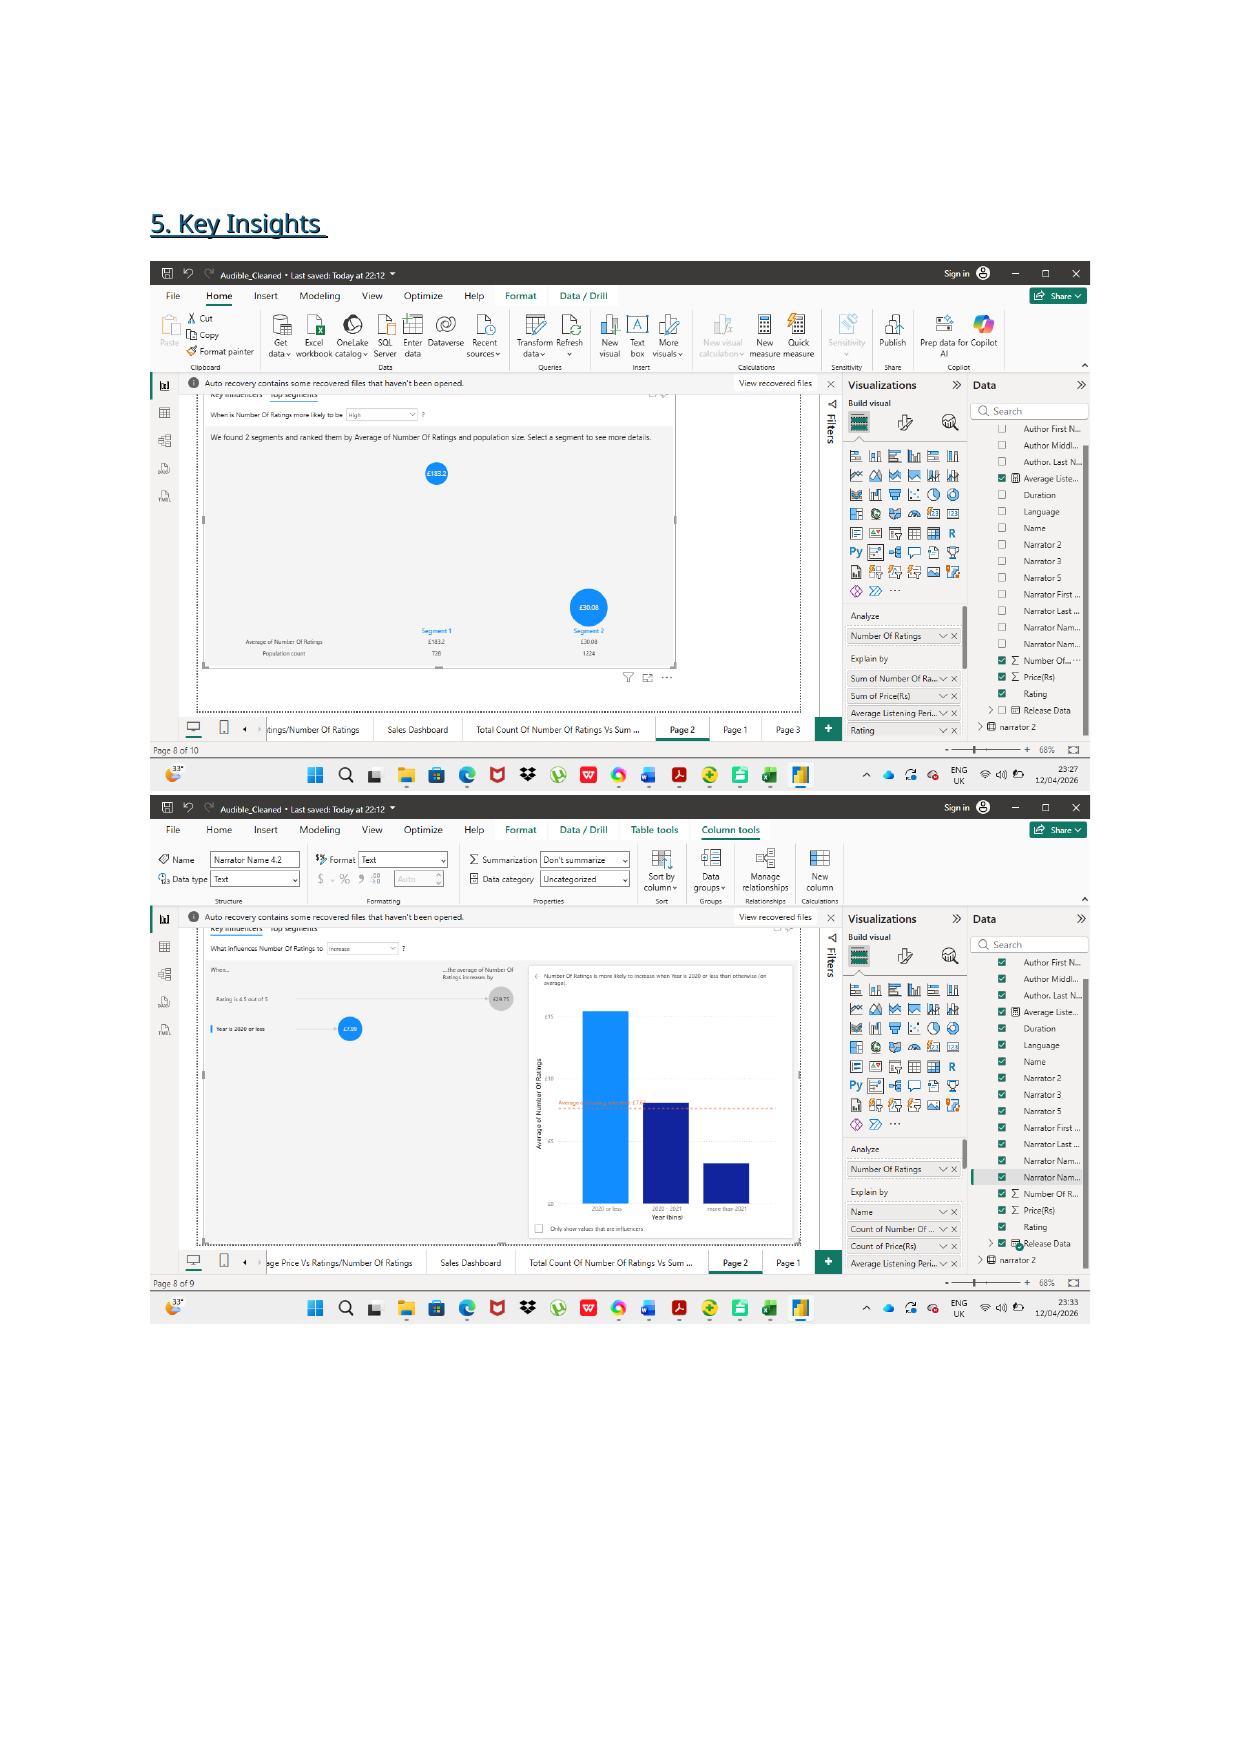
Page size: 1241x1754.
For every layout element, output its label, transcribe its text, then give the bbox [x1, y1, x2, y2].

text 5. Key Insights [150, 206, 1090, 240]
